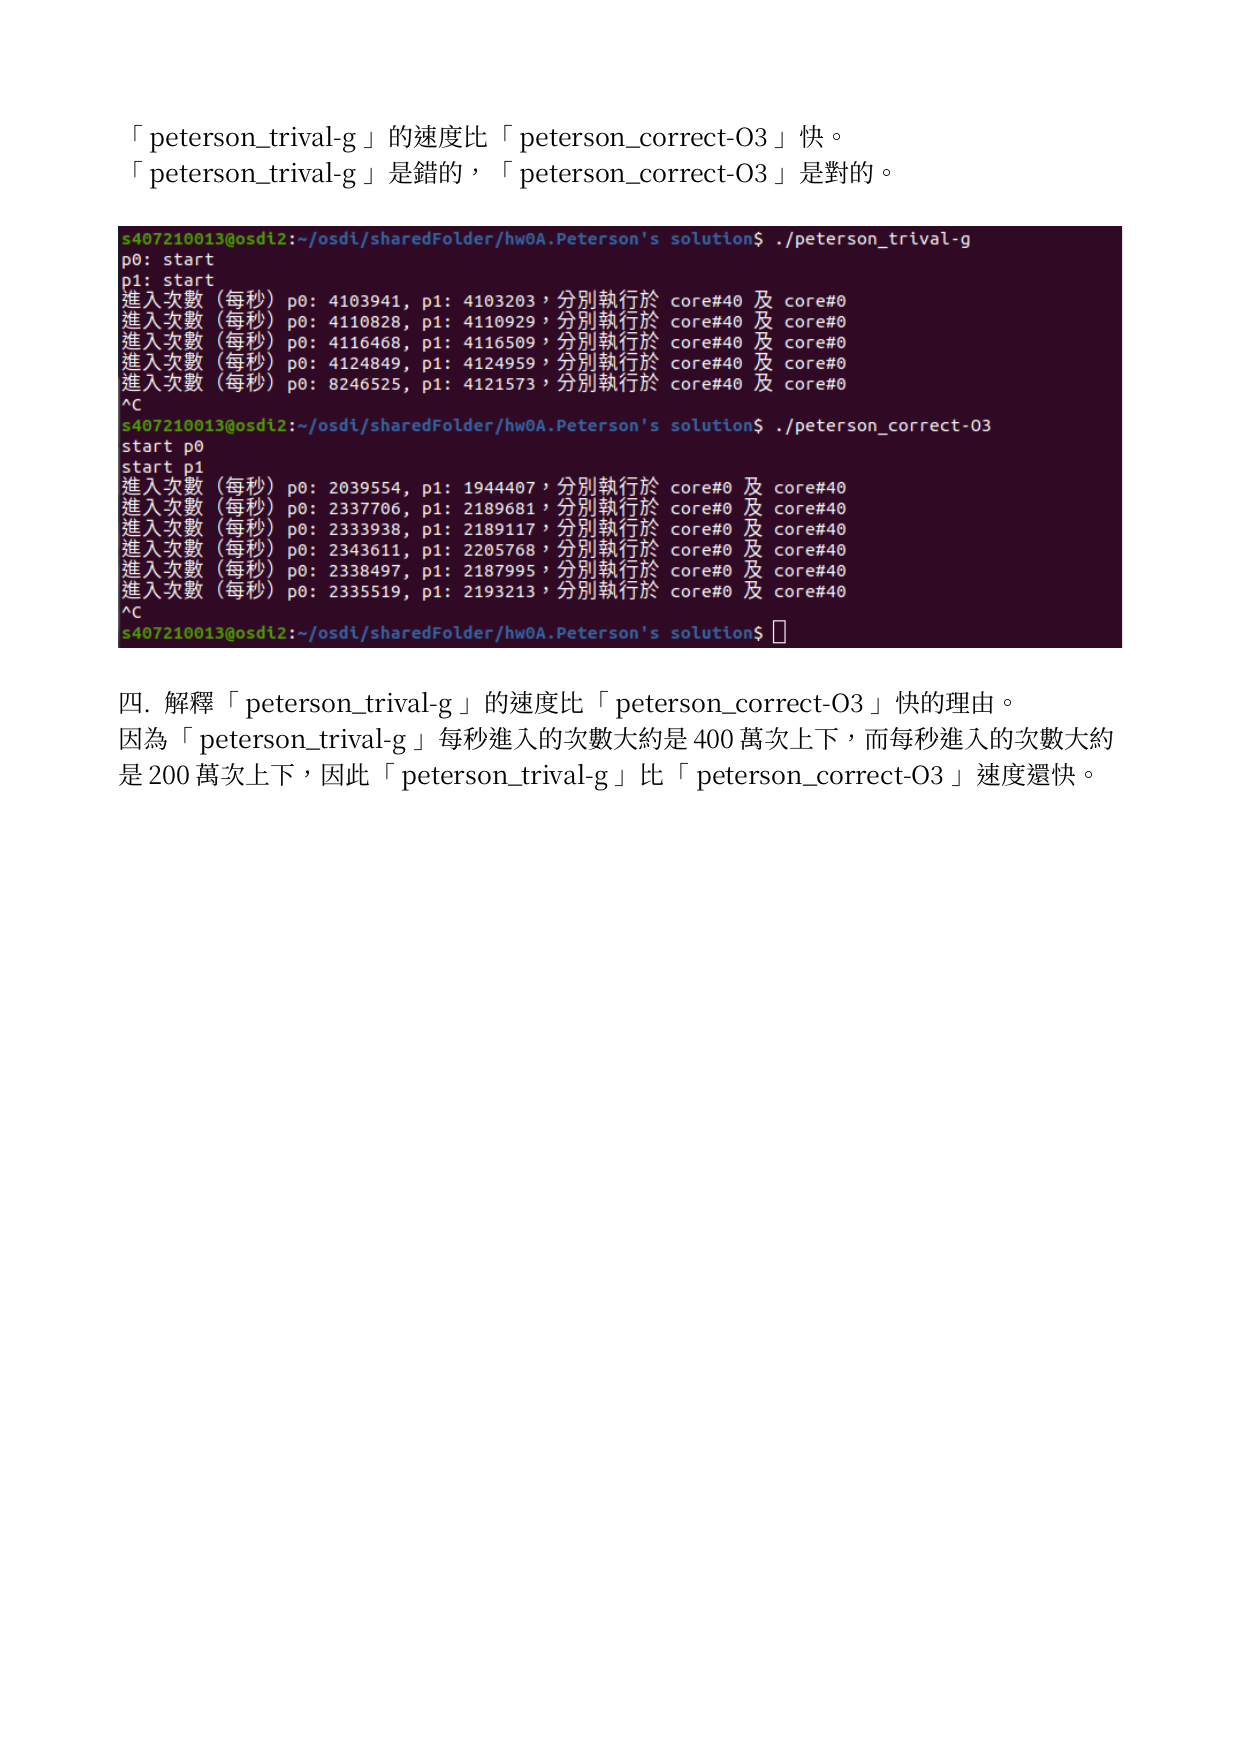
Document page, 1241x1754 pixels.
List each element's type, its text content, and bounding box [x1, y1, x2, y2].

text 「 peterson_trival-g 」是錯的，「 peterson_correct-O3 」是對的。 [118, 154, 1122, 190]
text 四. 解釋「 peterson_trival-g 」的速度比「 peterson_correct-O3 」快的理由。 [118, 684, 1122, 720]
picture [118, 226, 1123, 648]
text 因為「 peterson_trival-g 」每秒進入的次數大約是400萬次上下，而每秒進入的次數大約是200萬次上下，因此「 peterson_trival-g 」比「 peterson_correct-O3 」速度還快。 [118, 720, 1122, 792]
text 「 peterson_trival-g 」的速度比「 peterson_correct-O3 」快。 [118, 118, 1122, 154]
